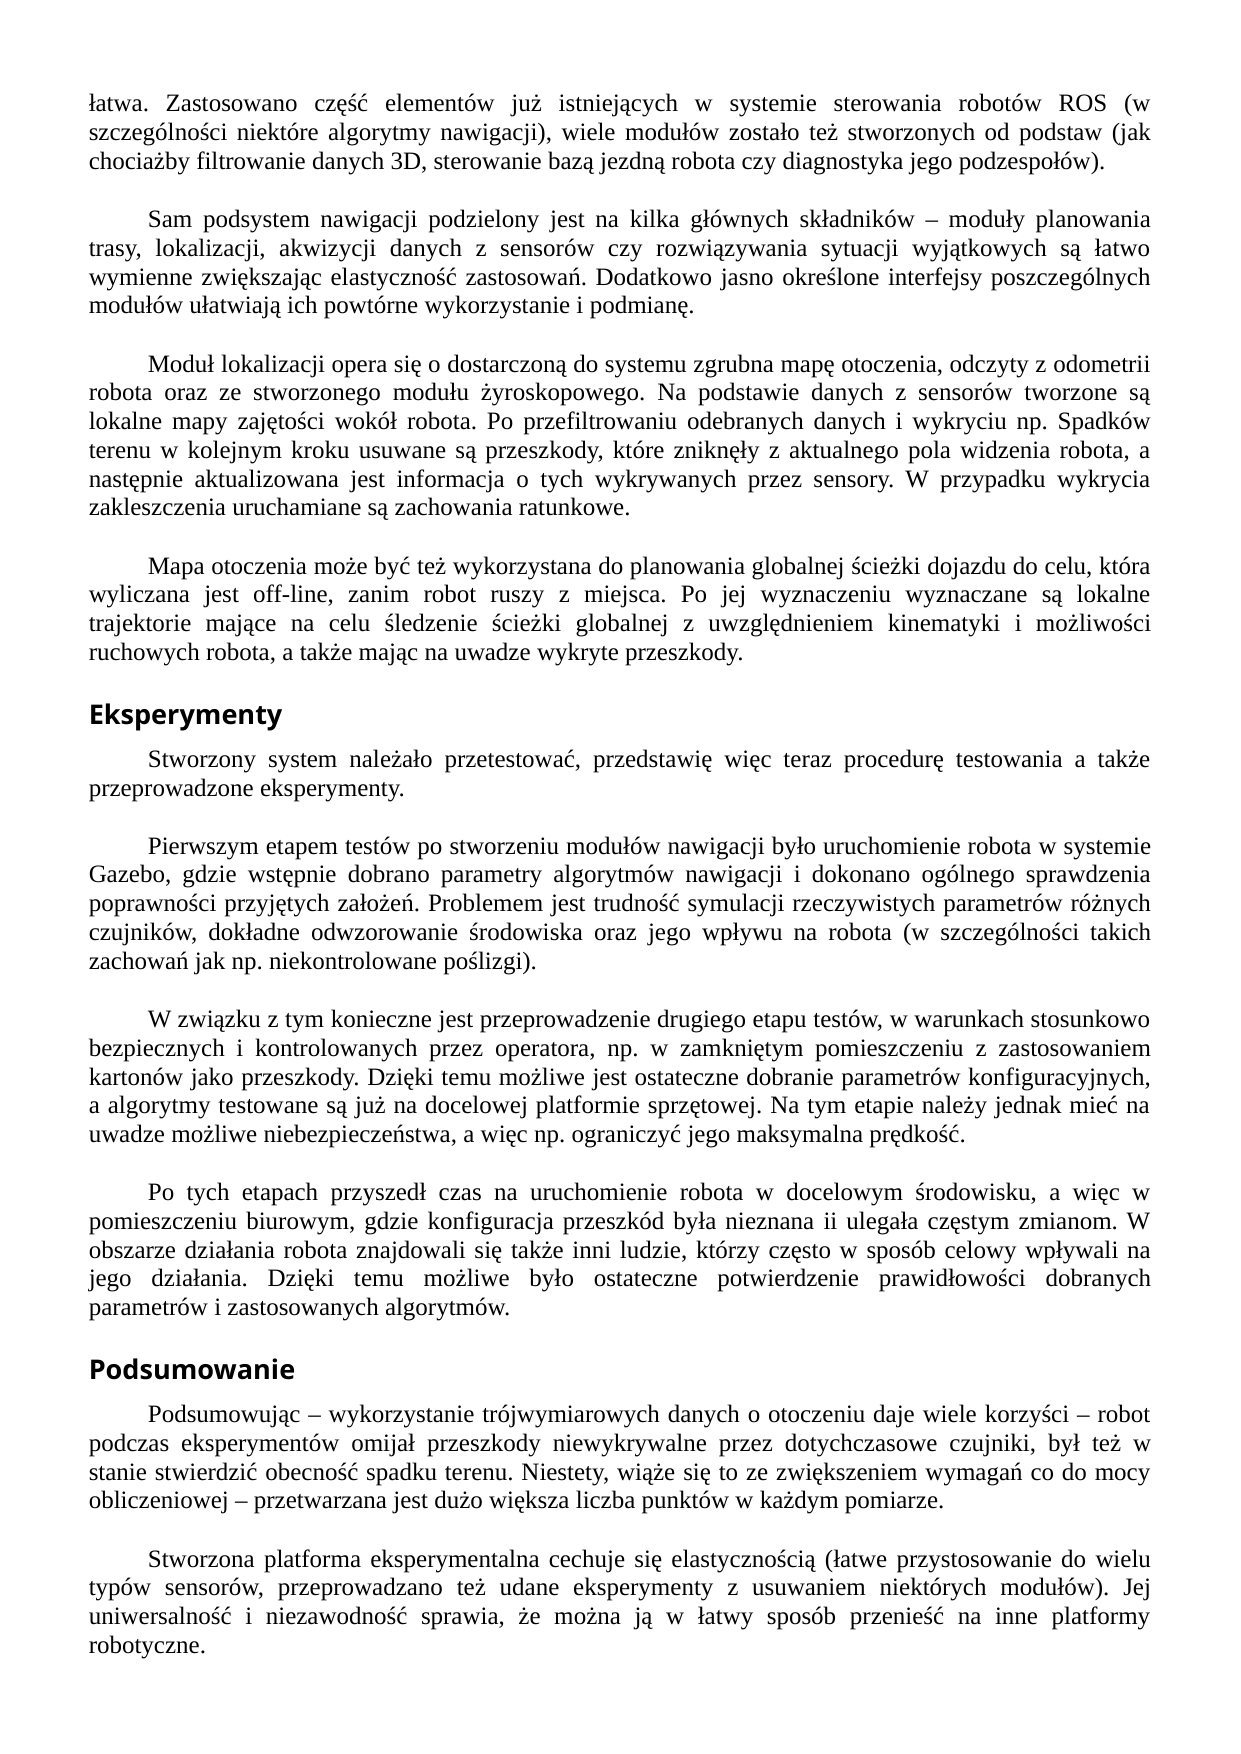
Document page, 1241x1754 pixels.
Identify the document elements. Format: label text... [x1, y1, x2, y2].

text Sam podsystem nawigacji podzielony jest na kilka głównych składników – moduły planowania trasy, lokalizacji, akwizycji danych z sensorów czy rozwiązywania sytuacji wyjątkowych są łatwo wymienne zwiększając elastyczność zastosowań. Dodatkowo jasno określone interfejsy poszczególnych modułów ułatwiają ich powtórne wykorzystanie i podmianę. [88, 204, 1152, 319]
text łatwa. Zastosowano część elementów już istniejących w systemie sterowania robotów ROS (w szczególności niektóre algorytmy nawigacji), wiele modułów zostało też stworzonych od podstaw (jak chociażby filtrowanie danych 3D, sterowanie bazą jezdną robota czy diagnostyka jego podzespołów). [88, 88, 1152, 175]
text Moduł lokalizacji opera się o dostarczoną do systemu zgrubna mapę otoczenia, odczyty z odometrii robota oraz ze stworzonego modułu żyroskopowego. Na podstawie danych z sensorów tworzone są lokalne mapy zajętości wokół robota. Po przefiltrowaniu odebranych danych i wykryciu np. Spadków terenu w kolejnym kroku usuwane są przeszkody, które zniknęły z aktualnego pola widzenia robota, a następnie aktualizowana jest informacja o tych wykrywanych przez sensory. W przypadku wykrycia zakleszczenia uruchamiane są zachowania ratunkowe. [88, 349, 1152, 521]
text Mapa otoczenia może być też wykorzystana do planowania globalnej ścieżki dojazdu do celu, która wyliczana jest off-line, zanim robot ruszy z miejsca. Po jej wyznaczeniu wyznaczane są lokalne trajektorie mające na celu śledzenie ścieżki globalnej z uwzględnieniem kinematyki i możliwości ruchowych robota, a także mając na uwadze wykryte przeszkody. [88, 551, 1152, 666]
text Stworzony system należało przetestować, przedstawię więc teraz procedurę testowania a także przeprowadzone eksperymenty. [88, 744, 1152, 801]
text Podsumowując – wykorzystanie trójwymiarowych danych o otoczeniu daje wiele korzyści – robot podczas eksperymentów omijał przeszkody niewykrywalne przez dotychczasowe czujniki, był też w stanie stwierdzić obecność spadku terenu. Niestety, wiąże się to ze zwiększeniem wymagań co do mocy obliczeniowej – przetwarzana jest dużo większa liczba punktów w każdym pomiarze. [88, 1399, 1152, 1514]
text Pierwszym etapem testów po stworzeniu modułów nawigacji było uruchomienie robota w systemie Gazebo, gdzie wstępnie dobrano parametry algorytmów nawigacji i dokonano ogólnego sprawdzenia poprawności przyjętych założeń. Problemem jest trudność symulacji rzeczywistych parametrów różnych czujników, dokładne odwzorowanie środowiska oraz jego wpływu na robota (w szczególności takich zachowań jak np. niekontrolowane poślizgi). [88, 831, 1152, 974]
text W związku z tym konieczne jest przeprowadzenie drugiego etapu testów, w warunkach stosunkowo bezpiecznych i kontrolowanych przez operatora, np. w zamkniętym pomieszczeniu z zastosowaniem kartonów jako przeszkody. Dzięki temu możliwe jest ostateczne dobranie parametrów konfiguracyjnych, a algorytmy testowane są już na docelowej platformie sprzętowej. Na tym etapie należy jednak mieć na uwadze możliwe niebezpieczeństwa, a więc np. ograniczyć jego maksymalna prędkość. [88, 1004, 1152, 1148]
text Stworzona platforma eksperymentalna cechuje się elastycznością (łatwe przystosowanie do wielu typów sensorów, przeprowadzano też udane eksperymenty z usuwaniem niektórych modułów). Jej uniwersalność i niezawodność sprawia, że można ją w łatwy sposób przenieść na inne platformy robotyczne. [88, 1544, 1152, 1659]
subtitle Eksperymenty [88, 695, 1152, 732]
text Po tych etapach przyszedł czas na uruchomienie robota w docelowym środowisku, a więc w pomieszczeniu biurowym, gdzie konfiguracja przeszkód była nieznana ii ulegała częstym zmianom. W obszarze działania robota znajdowali się także inni ludzie, którzy często w sposób celowy wpływali na jego działania. Dzięki temu możliwe było ostateczne potwierdzenie prawidłowości dobranych parametrów i zastosowanych algorytmów. [88, 1177, 1152, 1321]
subtitle Podsumowanie [88, 1351, 1152, 1387]
